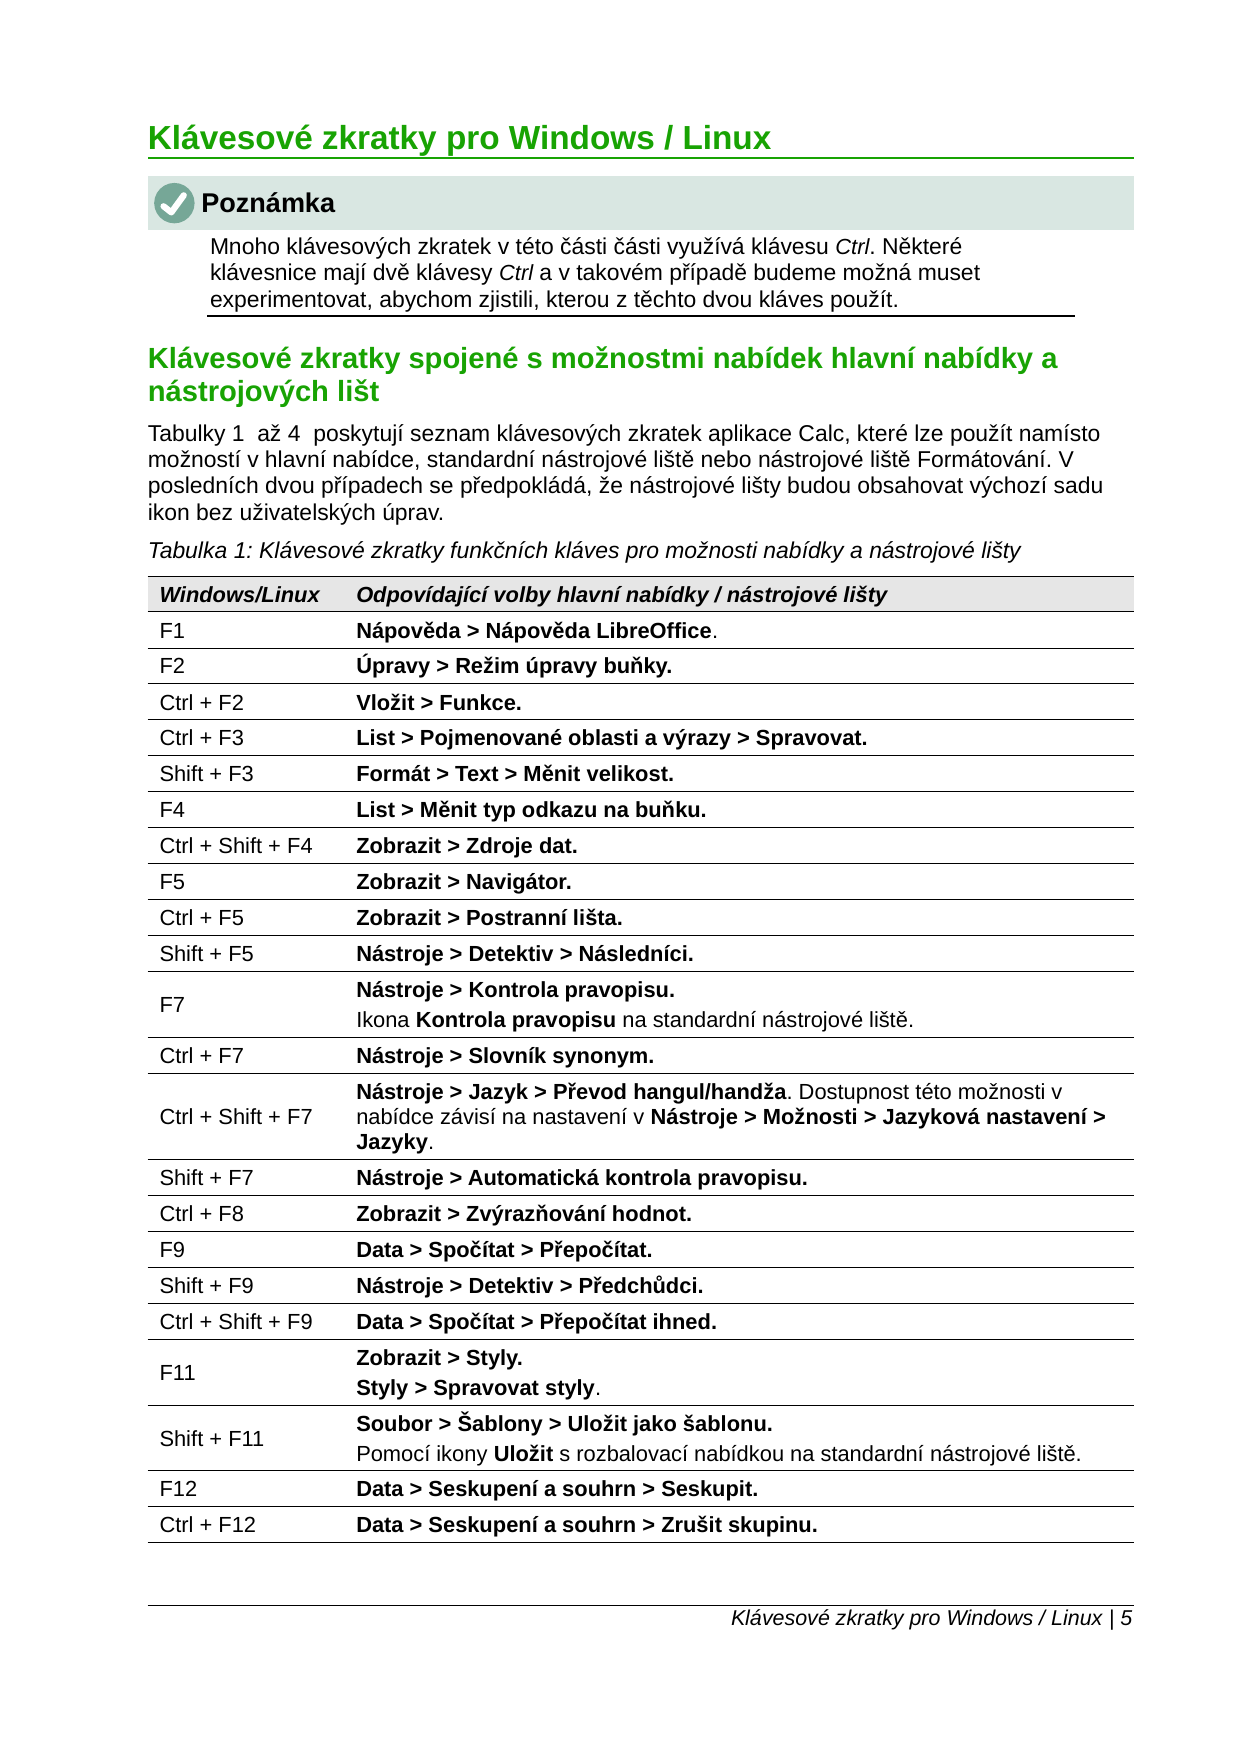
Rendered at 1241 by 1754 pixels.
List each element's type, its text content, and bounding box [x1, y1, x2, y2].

table_cell F5 [148, 864, 344, 899]
table_cell Shift + F9 [148, 1268, 344, 1303]
subtitle Klávesové zkratky spojené s možnostmi nabídek hlavní nabídky a nástrojových lišt [148, 341, 1134, 408]
table_cell Ctrl + Shift + F9 [148, 1304, 344, 1339]
table_cell F7 [148, 972, 344, 1037]
table_cell F11 [148, 1340, 344, 1404]
table_cell F4 [148, 792, 344, 827]
table_cell Shift + F7 [148, 1160, 344, 1195]
text Mnoho klávesových zkratek v této části části využívá klávesu Ctrl. Některé klávesnice mají dvě klávesy Ctrl a v takovém případě budeme možná muset experimentovat, abychom zjistili, kterou z těchto dvou kláves použít. [207, 230, 1075, 315]
table_cell Ctrl + F12 [148, 1507, 344, 1542]
subtitle Klávesové zkratky pro Windows / Linux [148, 118, 1134, 157]
text Tabulka 1: Klávesové zkratky funkčních kláves pro možnosti nabídky a nástrojové lišty [148, 537, 1134, 564]
table_cell Zobrazit > Zdroje dat. [344, 828, 1134, 863]
table_cell Ctrl + F8 [148, 1196, 344, 1231]
table_cell F2 [148, 649, 344, 683]
table_cell F1 [148, 612, 344, 647]
table_cell Úpravy > Režim úpravy buňky. [344, 649, 1134, 683]
table_cell Nástroje > Automatická kontrola pravopisu. [344, 1160, 1134, 1195]
table_cell Ctrl + F2 [148, 684, 344, 719]
table_header Windows/Linux [148, 577, 344, 611]
table_cell Nástroje > Slovník synonym. [344, 1038, 1134, 1073]
table_cell Ctrl + F5 [148, 900, 344, 935]
table_cell Nástroje > Detektiv > Předchůdci. [344, 1268, 1134, 1303]
table_cell Shift + F3 [148, 756, 344, 791]
table_cell Data > Seskupení a souhrn > Seskupit. [344, 1471, 1134, 1506]
table_cell Zobrazit > Zvýrazňování hodnot. [344, 1196, 1134, 1231]
table_cell Formát > Text > Měnit velikost. [344, 756, 1134, 791]
table_cell Data > Spočítat > Přepočítat ihned. [344, 1304, 1134, 1339]
table_cell Shift + F5 [148, 936, 344, 971]
table_cell List > Pojmenované oblasti a výrazy > Spravovat. [344, 720, 1134, 755]
table_cell Nástroje > Kontrola pravopisu. Ikona Kontrola pravopisu na standardní nástrojové liště. [344, 972, 1134, 1037]
table_cell Nástroje > Detektiv > Následníci. [344, 936, 1134, 971]
text Tabulky 1 až 4 poskytují seznam klávesových zkratek aplikace Calc, které lze použít namísto možností v hlavní nabídce, standardní nástrojové liště nebo nástrojové liště Formátování. V posledních dvou případech se předpokládá, že nástrojové lišty budou obsahovat výchozí sadu ikon bez uživatelských úprav. [148, 419, 1134, 525]
table_cell Ctrl + F3 [148, 720, 344, 755]
table_cell Soubor > Šablony > Uložit jako šablonu. Pomocí ikony Uložit s rozbalovací nabídkou na standardní nástrojové liště. [344, 1406, 1134, 1470]
table_cell Nápověda > Nápověda LibreOffice. [344, 612, 1134, 647]
table_cell Shift + F11 [148, 1406, 344, 1470]
table_cell Ctrl + Shift + F4 [148, 828, 344, 863]
table_cell Zobrazit > Styly. Styly > Spravovat styly. [344, 1340, 1134, 1404]
table_cell Ctrl + F7 [148, 1038, 344, 1073]
table_cell Data > Spočítat > Přepočítat. [344, 1232, 1134, 1267]
table_cell Zobrazit > Postranní lišta. [344, 900, 1134, 935]
table_header Odpovídající volby hlavní nabídky / nástrojové lišty [344, 577, 1134, 611]
table_cell Nástroje > Jazyk > Převod hangul/handža. Dostupnost této možnosti v nabídce závisí na nastavení v Nástroje > Možnosti > Jazyková nastavení > Jazyky. [344, 1074, 1134, 1159]
table_cell Data > Seskupení a souhrn > Zrušit skupinu. [344, 1507, 1134, 1542]
table_cell F12 [148, 1471, 344, 1506]
table_cell F9 [148, 1232, 344, 1267]
table_cell Ctrl + Shift + F7 [148, 1074, 344, 1159]
table_cell List > Měnit typ odkazu na buňku. [344, 792, 1134, 827]
table_cell Zobrazit > Navigátor. [344, 864, 1134, 899]
subtitle Poznámka [148, 176, 1134, 230]
table_cell Vložit > Funkce. [344, 684, 1134, 719]
